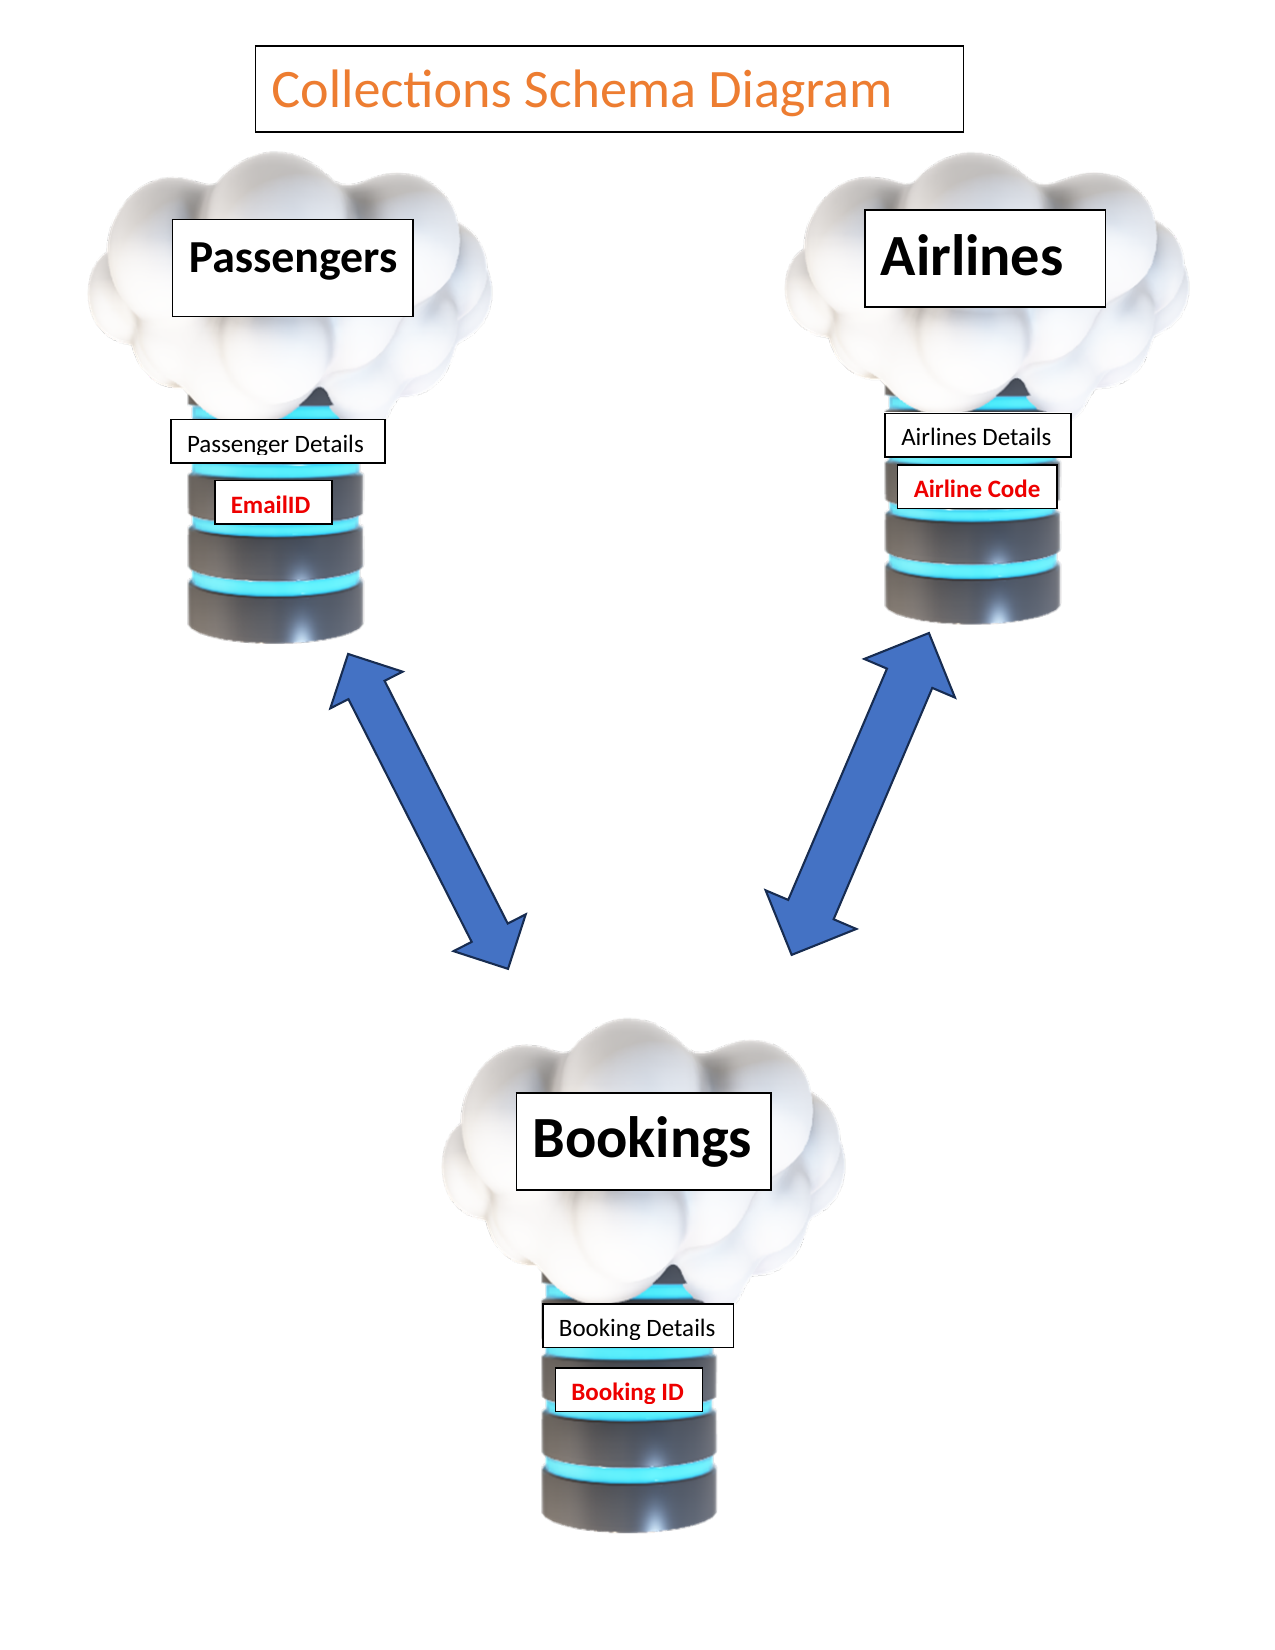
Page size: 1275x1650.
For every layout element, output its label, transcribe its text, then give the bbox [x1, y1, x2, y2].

text Booking ID [571, 1376, 686, 1403]
text Airlines [881, 218, 1089, 290]
text Passengers [188, 228, 397, 284]
text Airline Code [913, 473, 1041, 500]
text Passenger Details [187, 428, 369, 455]
text Bookings [532, 1101, 755, 1172]
text EmailID [231, 489, 316, 516]
text Collections Schema Diagram [271, 54, 947, 121]
text Airlines Details [901, 422, 1055, 449]
text Booking Details [559, 1312, 718, 1339]
